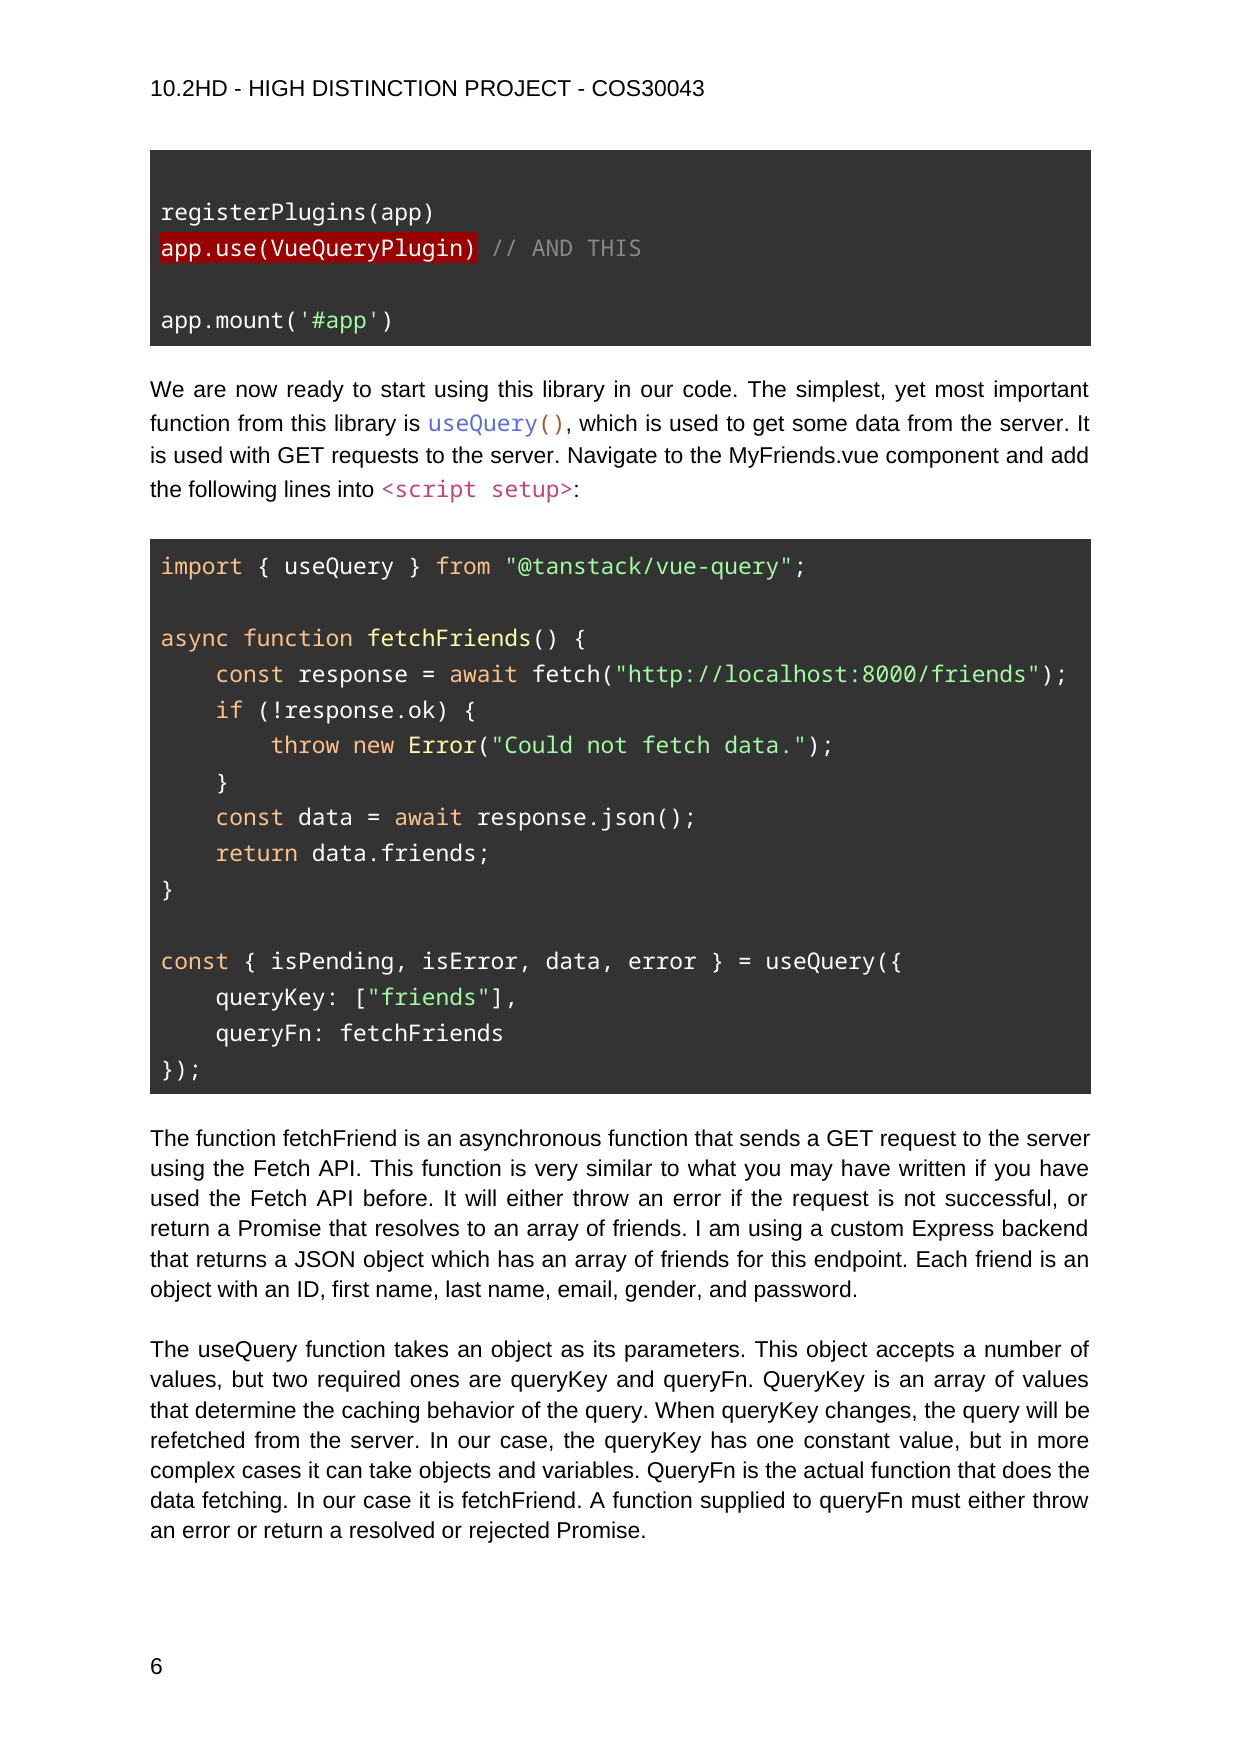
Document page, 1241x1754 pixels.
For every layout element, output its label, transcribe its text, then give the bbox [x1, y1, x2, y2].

text We are now ready to start using this library in our code. The simplest, yet most important function from this library is useQuery(), which is used to get some data from the server. It is used with GET requests to the server. Navigate to the MyFriends.vue component and add the following lines into <script setup>: [150, 376, 1090, 504]
text The function fetchFriend is an asynchronous function that sends a GET request to the server using the Fetch API. This function is very similar to what you may have written if you have used the Fetch API before. It will either throw an error if the request is not successful, or return a Promise that resolves to an array of friends. I am using a custom Express backend that returns a JSON object which has an array of friends for this endpoint. Each friend is an object with an ID, first name, last name, email, gender, and password. [150, 1125, 1090, 1302]
table_header import { useQuery } from "@tanstack/vue-query"; async function fetchFriends() { const response = await fetch("http://localhost:8000/friends"); if (!response.ok) { throw new Error("Could not fetch data."); } const data = await response.json(); return data.friends; } const { isPending, isError, data, error } = useQuery({ queryKey: ["friends"], queryFn: fetchFriends }); [150, 539, 1091, 1094]
table_header registerPlugins(app) app.use(VueQueryPlugin) // AND THIS app.mount('#app') [150, 150, 1091, 346]
text The useQuery function takes an object as its parameters. This object accepts a number of values, but two required ones are queryKey and queryFn. QueryKey is an array of values that determine the caching behavior of the query. When queryKey changes, the query will be refetched from the server. In our case, the queryKey has one constant value, but in more complex cases it can take objects and variables. QueryFn is the actual function that does the data fetching. In our case it is fetchFriend. A function supplied to queryFn must either throw an error or return a resolved or rejected Promise. [150, 1336, 1090, 1544]
